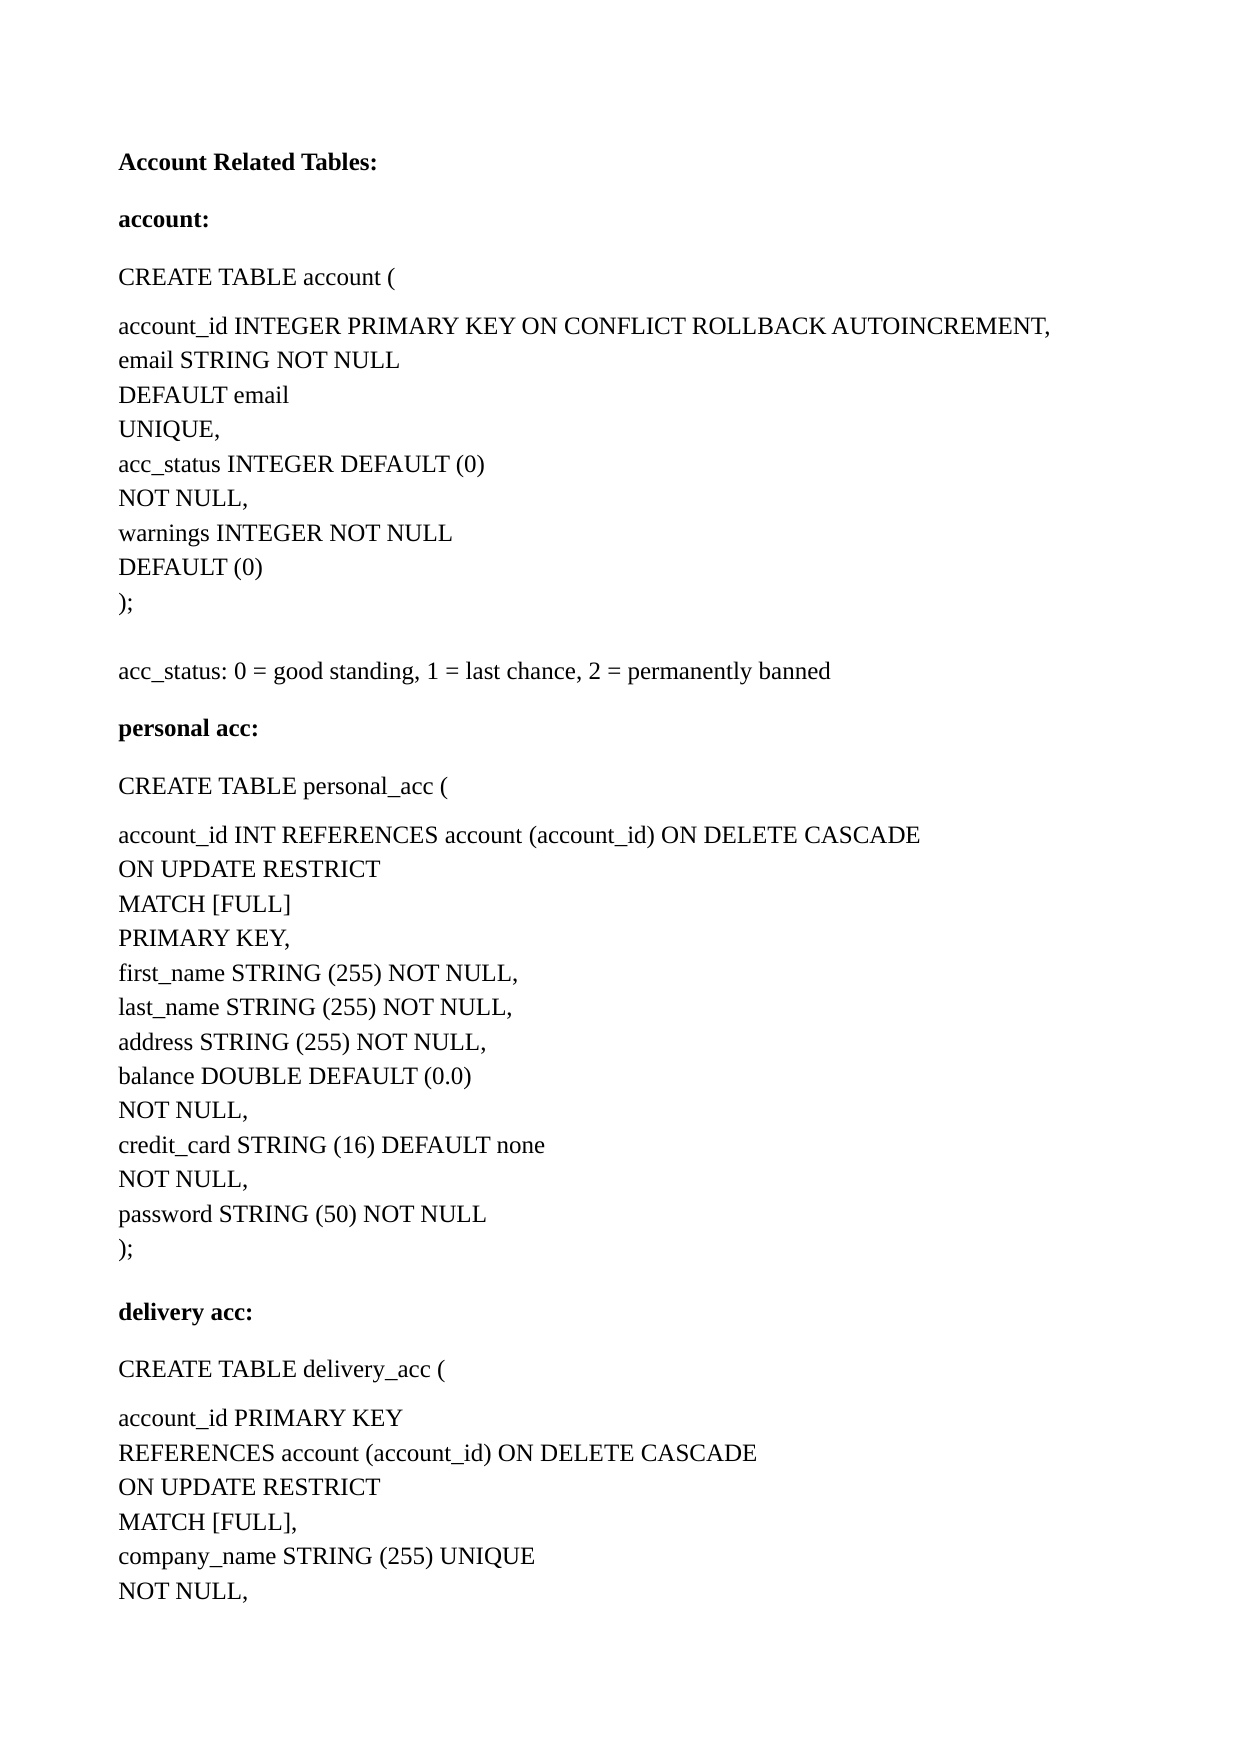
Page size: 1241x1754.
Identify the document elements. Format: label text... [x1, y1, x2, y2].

text account: [118, 204, 1122, 233]
text ON UPDATE RESTRICT [118, 854, 1122, 883]
text NOT NULL, [118, 1164, 1122, 1193]
text PRIMARY KEY, [118, 923, 1122, 952]
text ON UPDATE RESTRICT [118, 1472, 1122, 1501]
text warnings INTEGER NOT NULL [118, 518, 1122, 547]
text NOT NULL, [118, 483, 1122, 512]
text Account Related Tables: [118, 147, 1122, 176]
text address STRING (255) NOT NULL, [118, 1027, 1122, 1055]
text NOT NULL, [118, 1096, 1122, 1124]
text account_id PRIMARY KEY [118, 1403, 1122, 1432]
text CREATE TABLE personal_acc ( [118, 771, 1122, 799]
text acc_status INTEGER DEFAULT (0) [118, 449, 1122, 478]
text last_name STRING (255) NOT NULL, [118, 992, 1122, 1021]
text personal acc: [118, 713, 1122, 742]
text UNIQUE, [118, 414, 1122, 443]
text DEFAULT email [118, 380, 1122, 409]
text credit_card STRING (16) DEFAULT none [118, 1130, 1122, 1159]
text delivery acc: [118, 1297, 1122, 1326]
text ); [118, 587, 1122, 616]
text balance DOUBLE DEFAULT (0.0) [118, 1061, 1122, 1090]
text account_id INTEGER PRIMARY KEY ON CONFLICT ROLLBACK AUTOINCREMENT, [118, 311, 1122, 340]
text NOT NULL, [118, 1576, 1122, 1604]
text ); [118, 1233, 1122, 1262]
text DEFAULT (0) [118, 552, 1122, 581]
text password STRING (50) NOT NULL [118, 1199, 1122, 1228]
text first_name STRING (255) NOT NULL, [118, 958, 1122, 986]
text MATCH [FULL] [118, 889, 1122, 917]
text acc_status: 0 = good standing, 1 = last chance, 2 = permanently banned [118, 656, 1122, 684]
text CREATE TABLE account ( [118, 262, 1122, 291]
text account_id INT REFERENCES account (account_id) ON DELETE CASCADE [118, 820, 1122, 848]
text company_name STRING (255) UNIQUE [118, 1541, 1122, 1570]
text MATCH [FULL], [118, 1507, 1122, 1536]
text REFERENCES account (account_id) ON DELETE CASCADE [118, 1438, 1122, 1467]
text CREATE TABLE delivery_acc ( [118, 1354, 1122, 1383]
text email STRING NOT NULL [118, 345, 1122, 374]
